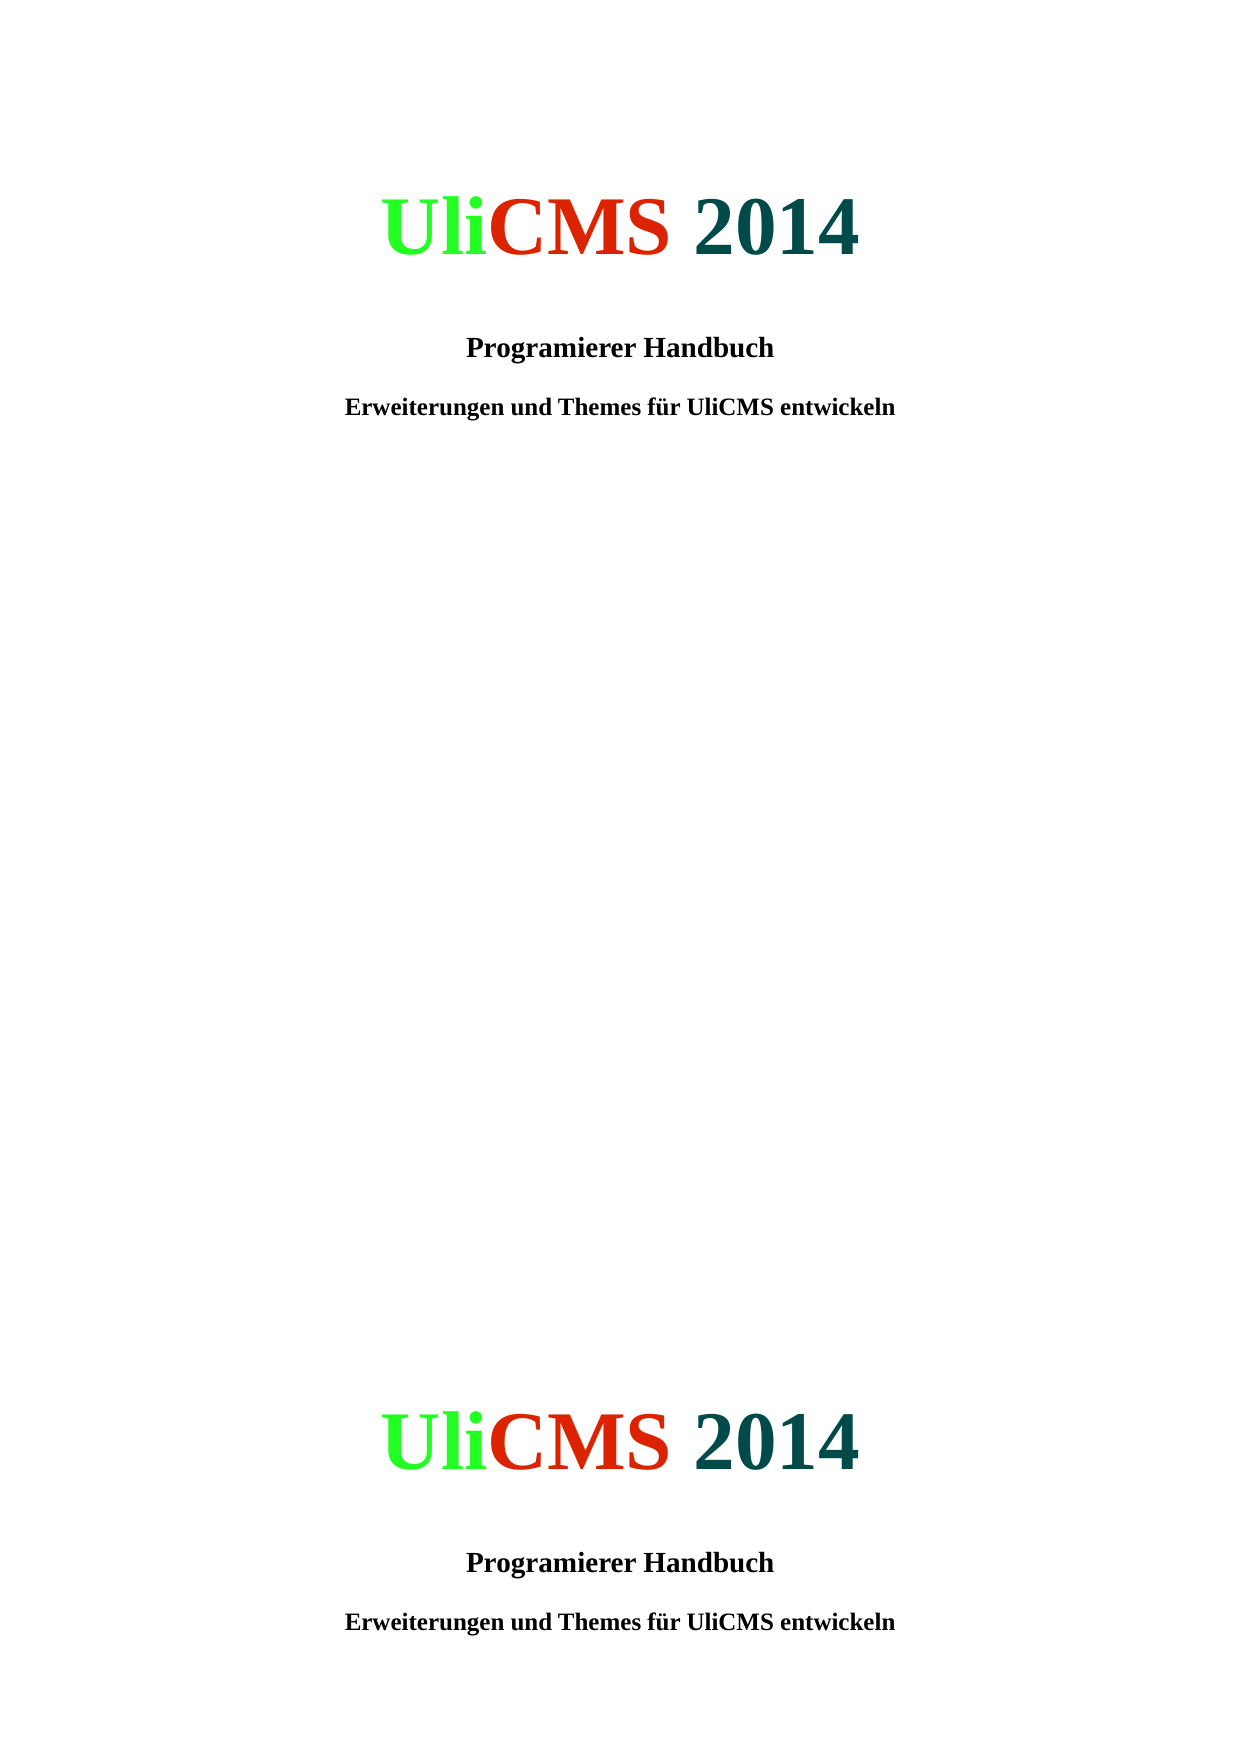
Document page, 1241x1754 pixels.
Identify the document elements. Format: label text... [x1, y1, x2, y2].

text Erweiterungen und Themes für UliCMS entwickeln [118, 392, 1122, 421]
text Programierer Handbuch [118, 330, 1122, 363]
text UliCMS 2014 [118, 176, 1122, 272]
